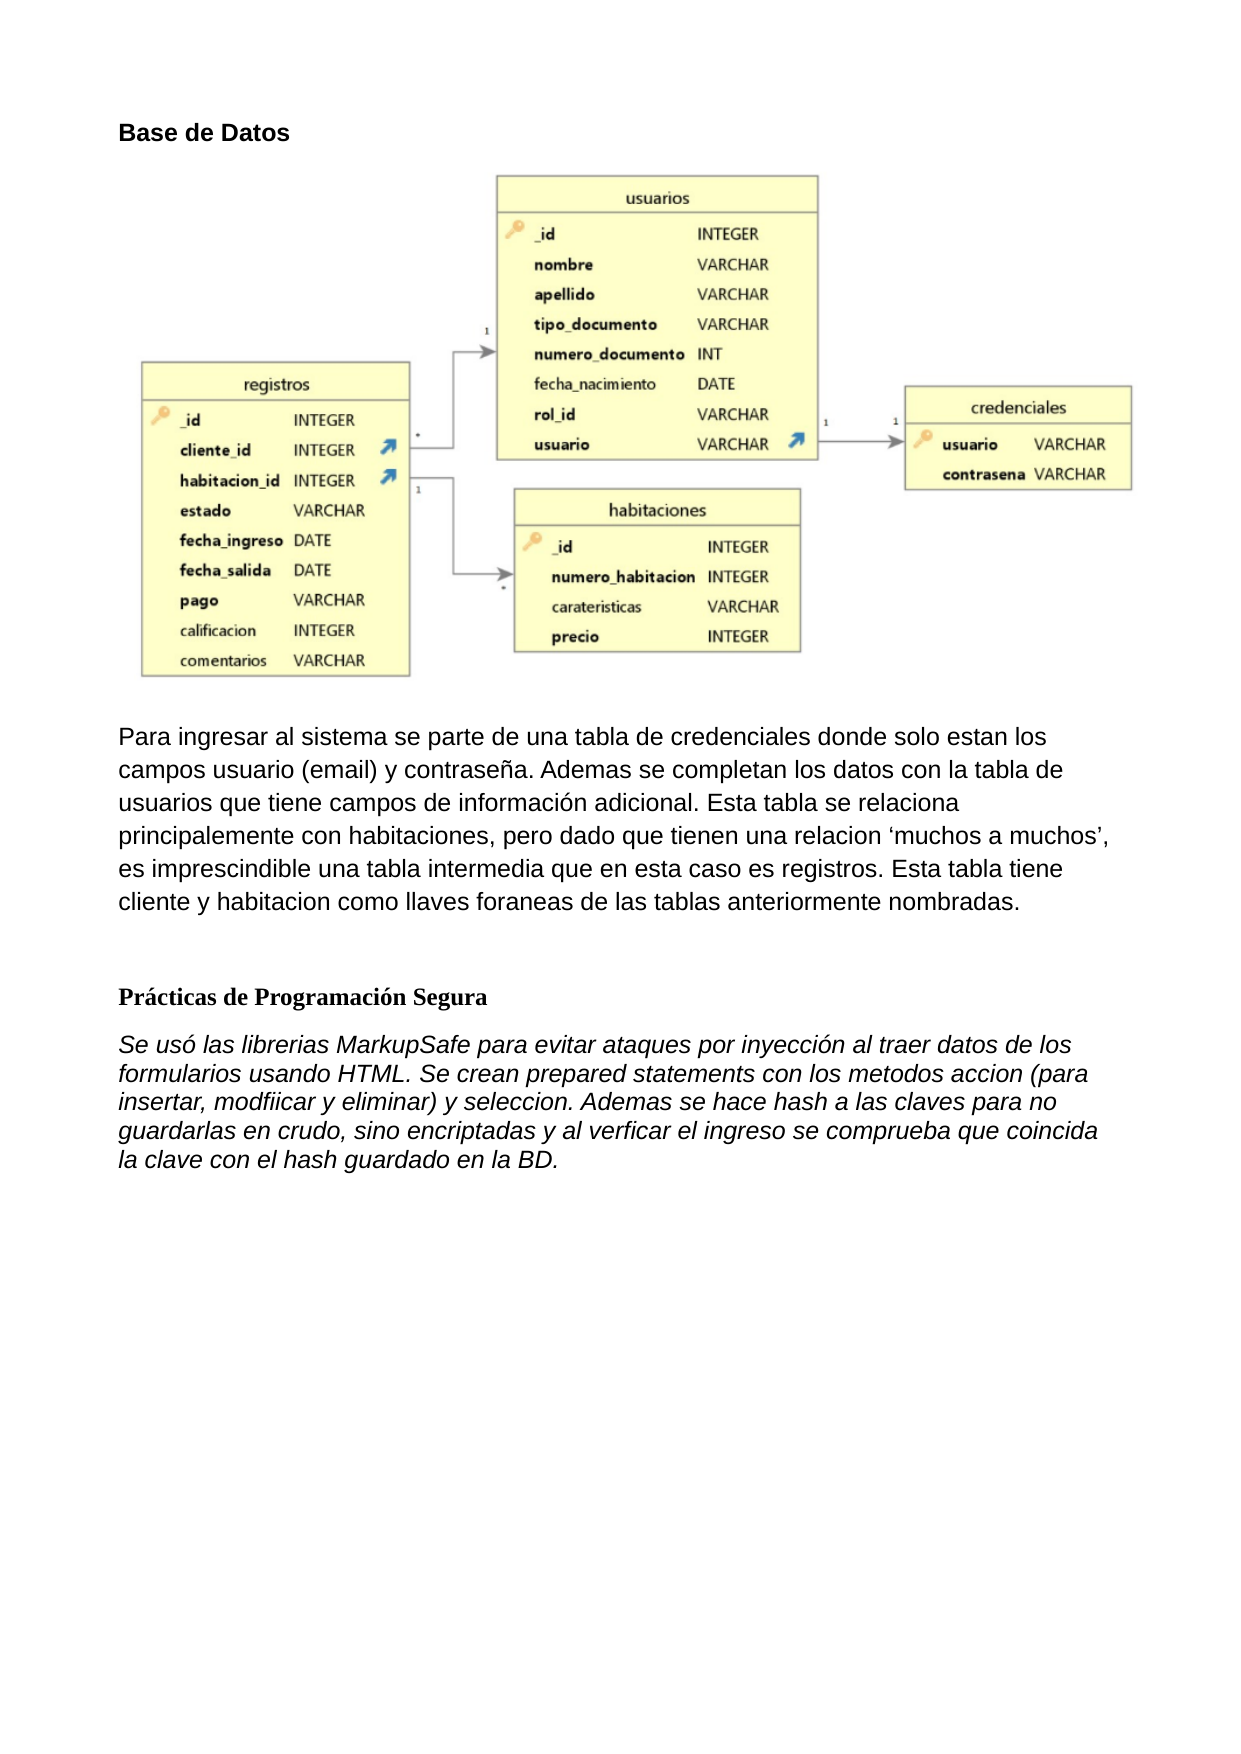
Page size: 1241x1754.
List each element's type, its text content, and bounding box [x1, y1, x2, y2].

text Base de Datos [118, 118, 1122, 147]
picture [133, 162, 1138, 685]
text Para ingresar al sistema se parte de una tabla de credenciales donde solo estan los campos usuario (email) y contraseña. Ademas se completan los datos con la tabla de usuarios que tiene campos de información adicional. Esta tabla se relaciona principalemente con habitaciones, pero dado que tienen una relacion ‘muchos a muchos’, es imprescindible una tabla intermedia que en esta caso es registros. Esta tabla tiene cliente y habitacion como llaves foraneas de las tablas anteriormente nombradas. [118, 172, 1122, 916]
text Prácticas de Programación Segura [118, 982, 1122, 1011]
text Se usó las librerias MarkupSafe para evitar ataques por inyección al traer datos de los formularios usando HTML. Se crean prepared statements con los metodos accion (para insertar, modfiicar y eliminar) y seleccion. Ademas se hace hash a las claves para no guardarlas en crudo, sino encriptadas y al verficar el ingreso se comprueba que coincida la clave con el hash guardado en la BD. [118, 1030, 1122, 1173]
